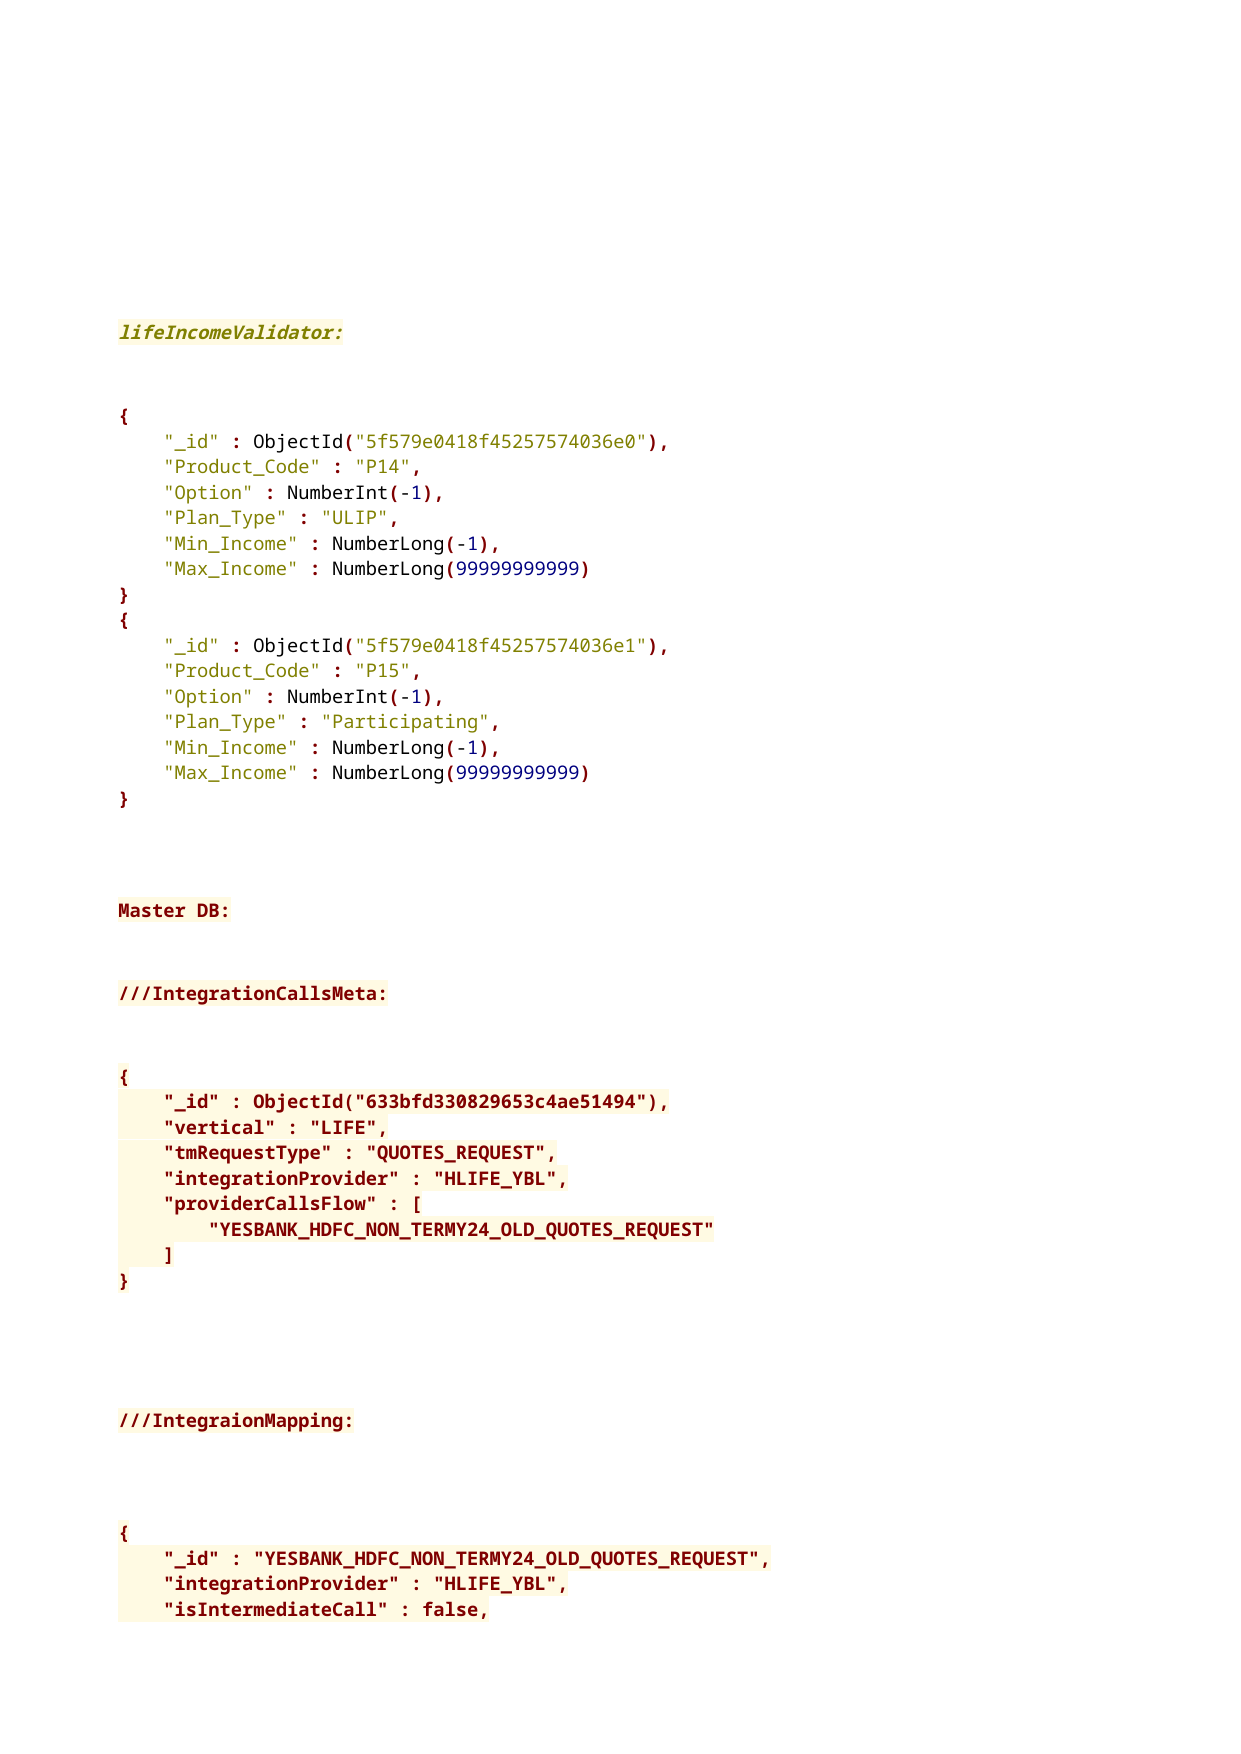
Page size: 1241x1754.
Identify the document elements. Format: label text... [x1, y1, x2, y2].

text "YESBANK_HDFC_NON_TERMY24_OLD_QUOTES_REQUEST" [118, 1216, 1122, 1242]
text ///IntegrationCallsMeta: [118, 980, 1122, 1006]
text "Plan_Type" : "Participating", [118, 709, 1122, 734]
text ] [118, 1242, 1122, 1267]
text lifeIncomeValidator: [118, 319, 1122, 345]
text { [118, 1063, 1122, 1088]
text "integrationProvider" : "HLIFE_YBL", [118, 1571, 1122, 1596]
text } [118, 1267, 1122, 1293]
text "_id" : ObjectId("5f579e0418f45257574036e1"), [118, 632, 1122, 658]
text "_id" : ObjectId("633bfd330829653c4ae51494"), [118, 1088, 1122, 1114]
text "providerCallsFlow" : [ [118, 1191, 1122, 1216]
text "Product_Code" : "P15", [118, 658, 1122, 683]
text "Max_Income" : NumberLong(99999999999) [118, 556, 1122, 581]
text "Min_Income" : NumberLong(-1), [118, 530, 1122, 556]
text "Option" : NumberInt(-1), [118, 479, 1122, 504]
text "Min_Income" : NumberLong(-1), [118, 734, 1122, 760]
text "vertical" : "LIFE", [118, 1114, 1122, 1139]
text "_id" : "YESBANK_HDFC_NON_TERMY24_OLD_QUOTES_REQUEST", [118, 1545, 1122, 1571]
text "_id" : ObjectId("5f579e0418f45257574036e0"), [118, 428, 1122, 453]
text { [118, 1519, 1122, 1545]
text "isIntermediateCall" : false, [118, 1596, 1122, 1622]
text "Product_Code" : "P14", [118, 453, 1122, 479]
text Master DB: [118, 897, 1122, 922]
text } [118, 785, 1122, 811]
text ///IntegraionMapping: [118, 1408, 1122, 1433]
text { [118, 402, 1122, 428]
text "Option" : NumberInt(-1), [118, 683, 1122, 709]
text "Plan_Type" : "ULIP", [118, 504, 1122, 530]
text "tmRequestType" : "QUOTES_REQUEST", [118, 1139, 1122, 1165]
text "integrationProvider" : "HLIFE_YBL", [118, 1165, 1122, 1191]
text "Max_Income" : NumberLong(99999999999) [118, 760, 1122, 785]
text } [118, 581, 1122, 607]
text { [118, 607, 1122, 632]
